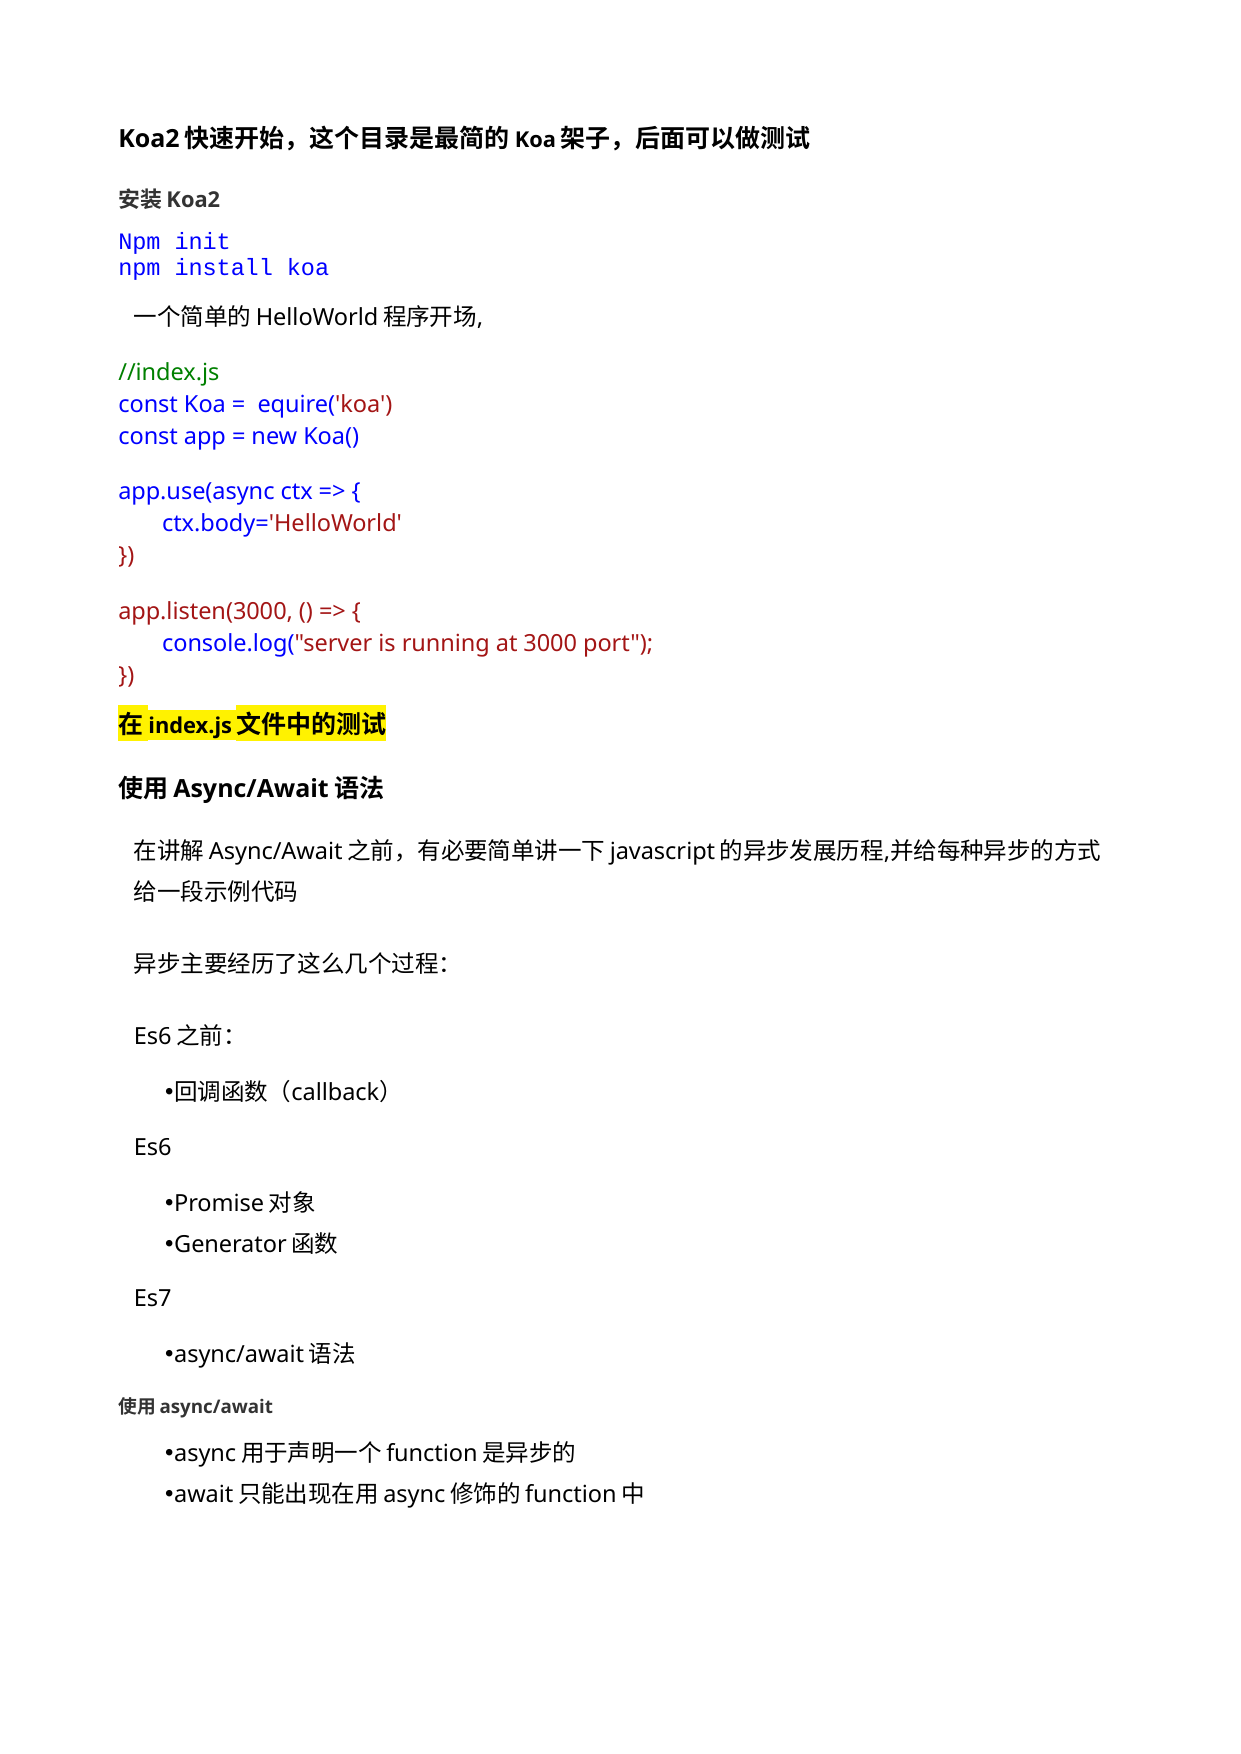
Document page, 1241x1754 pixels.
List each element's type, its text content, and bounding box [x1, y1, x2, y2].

text 异步主要经历了这么几个过程： [134, 945, 1106, 979]
text app.use(async ctx => { [118, 474, 1122, 507]
text app.listen(3000, () => { [118, 594, 1122, 626]
subtitle 在index.js文件中的测试 [118, 705, 1122, 741]
list 回调函数（callback） [118, 1074, 1122, 1108]
subtitle 使用Async/Await语法 [118, 768, 1122, 804]
subtitle 使用async/await [118, 1392, 1122, 1419]
text 在讲解Async/Await之前，有必要简单讲一下javascript的异步发展历程,并给每种异步的方式给一段示例代码 [134, 832, 1106, 907]
subtitle Koa2快速开始，这个目录是最简的Koa架子，后面可以做测试 [118, 118, 1122, 154]
text const app = new Koa() [118, 419, 1122, 451]
text npm install koa [118, 256, 1122, 283]
text Npm init [118, 230, 1122, 256]
text }) [118, 538, 1122, 571]
text //index.js [118, 355, 1122, 387]
text console.log("server is running at 3000 port"); [118, 626, 1122, 658]
text Es7 [134, 1281, 1106, 1313]
list async用于声明一个function是异步的 [118, 1434, 1122, 1469]
text const Koa = equire('koa') [118, 387, 1122, 419]
subtitle 安装Koa2 [118, 182, 1122, 214]
list async/await语法 [118, 1335, 1122, 1369]
text Es6 [134, 1130, 1106, 1162]
list Generator函数 [118, 1225, 1122, 1259]
text 一个简单的HelloWorld程序开场, [134, 298, 1106, 333]
list Promise对象 [118, 1184, 1122, 1218]
text }) [118, 658, 1122, 690]
text ctx.body='HelloWorld' [118, 507, 1122, 538]
text Es6之前： [134, 1017, 1106, 1051]
list await只能出现在用async修饰的function中 [118, 1475, 1122, 1509]
